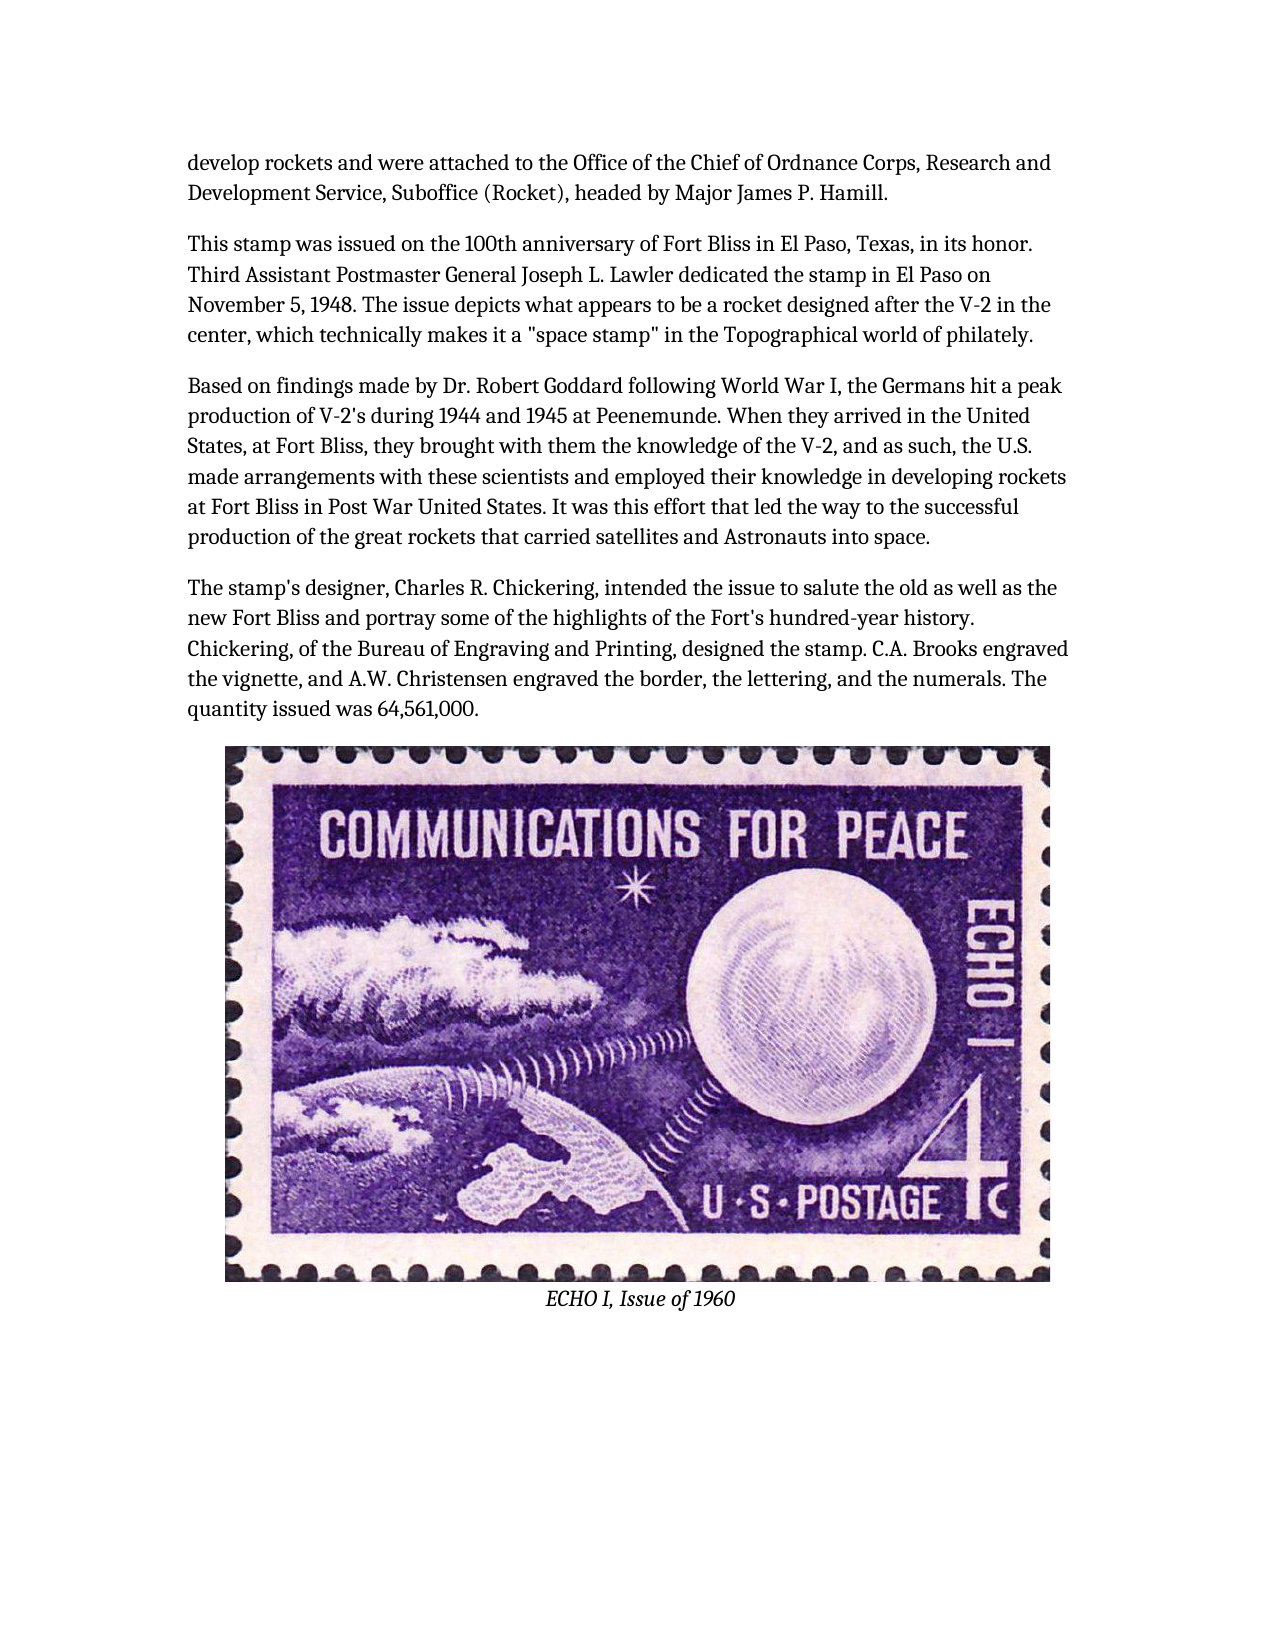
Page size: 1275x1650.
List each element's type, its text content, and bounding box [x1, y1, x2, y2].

text Based on findings made by Dr. Robert Goddard following World War I, the Germans hit a peak production of V-2's during 1944 and 1945 at Peenemunde. When they arrived in the United States, at Fort Bliss, they brought with them the knowledge of the V-2, and as such, the U.S. made arrangements with these scientists and employed their knowledge in developing rockets at Fort Bliss in Post War United States. It was this effort that led the way to the successful production of the great rockets that carried satellites and Astronauts into space. [187, 373, 1087, 550]
picture [225, 746, 1050, 1282]
text This stamp was issued on the 100th anniversary of Fort Bliss in El Paso, Texas, in its honor. Third Assistant Postmaster General Joseph L. Lawler dedicated the stamp in El Paso on November 5, 1948. The issue depicts what appears to be a rocket designed after the V-2 in the center, which technically makes it a "space stamp" in the Topographical world of philately. [187, 231, 1087, 348]
text The stamp's designer, Charles R. Chickering, intended the issue to salute the old as well as the new Fort Bliss and portray some of the highlights of the Fort's hundred-year history. Chickering, of the Bureau of Engraving and Printing, designed the stamp. C.A. Brooks engraved the vignette, and A.W. Christensen engraved the border, the lettering, and the numerals. The quantity issued was 64,561,000. [187, 575, 1087, 722]
text develop rockets and were attached to the Office of the Chief of Ordnance Corps, Research and Development Service, Suboffice (Rocket), headed by Major James P. Hamill. [187, 150, 1087, 207]
text ECHO I, Issue of 1960 [187, 747, 1087, 1312]
